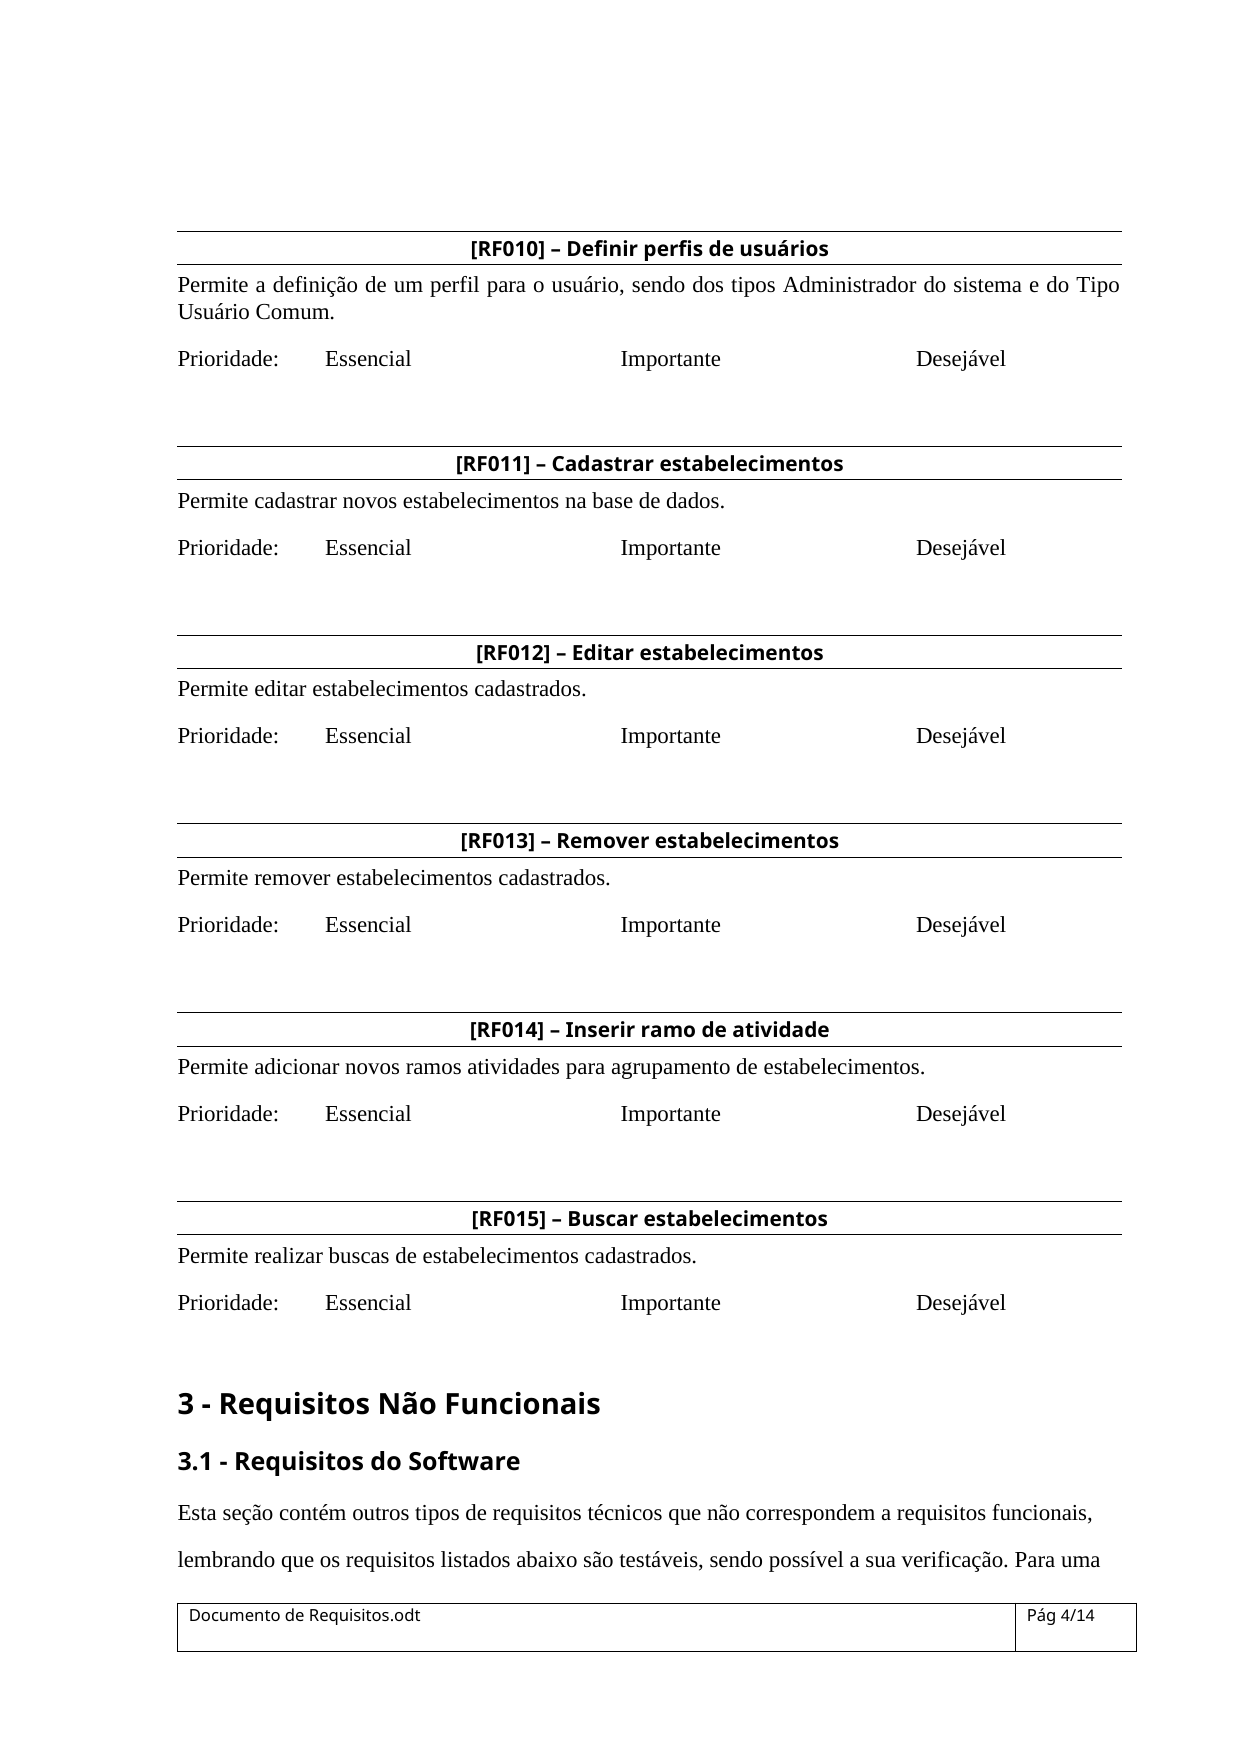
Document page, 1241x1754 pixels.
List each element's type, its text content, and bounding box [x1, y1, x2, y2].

text Prioridade: Essencial Importante Desejável [177, 534, 1122, 560]
text Permite adicionar novos ramos atividades para agrupamento de estabelecimentos. [177, 1053, 1122, 1079]
text 3.1 - Requisitos do Software [177, 1444, 1122, 1478]
text Prioridade: Essencial Importante Desejável [177, 1289, 1122, 1315]
text lembrando que os requisitos listados abaixo são testáveis, sendo possível a sua verificação. Para uma [177, 1546, 1122, 1572]
text Permite cadastrar novos estabelecimentos na base de dados. [177, 487, 1122, 513]
text Prioridade: Essencial Importante Desejável [177, 345, 1122, 371]
text Permite a definição de um perfil para o usuário, sendo dos tipos Administrador do sistema e do Tipo Usuário Comum. [177, 272, 1122, 324]
text [RF010] – Definir perfis de usuários [177, 232, 1122, 264]
text [RF014] – Inserir ramo de atividade [177, 1013, 1122, 1046]
text Permite realizar buscas de estabelecimentos cadastrados. [177, 1242, 1122, 1268]
text [RF012] – Editar estabelecimentos [177, 636, 1122, 668]
text Prioridade: Essencial Importante Desejável [177, 1100, 1122, 1126]
text [RF013] – Remover estabelecimentos [177, 824, 1122, 857]
text 3 - Requisitos Não Funcionais [177, 1383, 1122, 1423]
text [RF015] – Buscar estabelecimentos [177, 1202, 1122, 1234]
text Permite editar estabelecimentos cadastrados. [177, 675, 1122, 702]
text [RF011] – Cadastrar estabelecimentos [177, 447, 1122, 479]
text Prioridade: Essencial Importante Desejável [177, 723, 1122, 749]
text Permite remover estabelecimentos cadastrados. [177, 864, 1122, 891]
text Prioridade: Essencial Importante Desejável [177, 911, 1122, 938]
text Esta seção contém outros tipos de requisitos técnicos que não correspondem a requisitos funcionais, [177, 1499, 1122, 1525]
